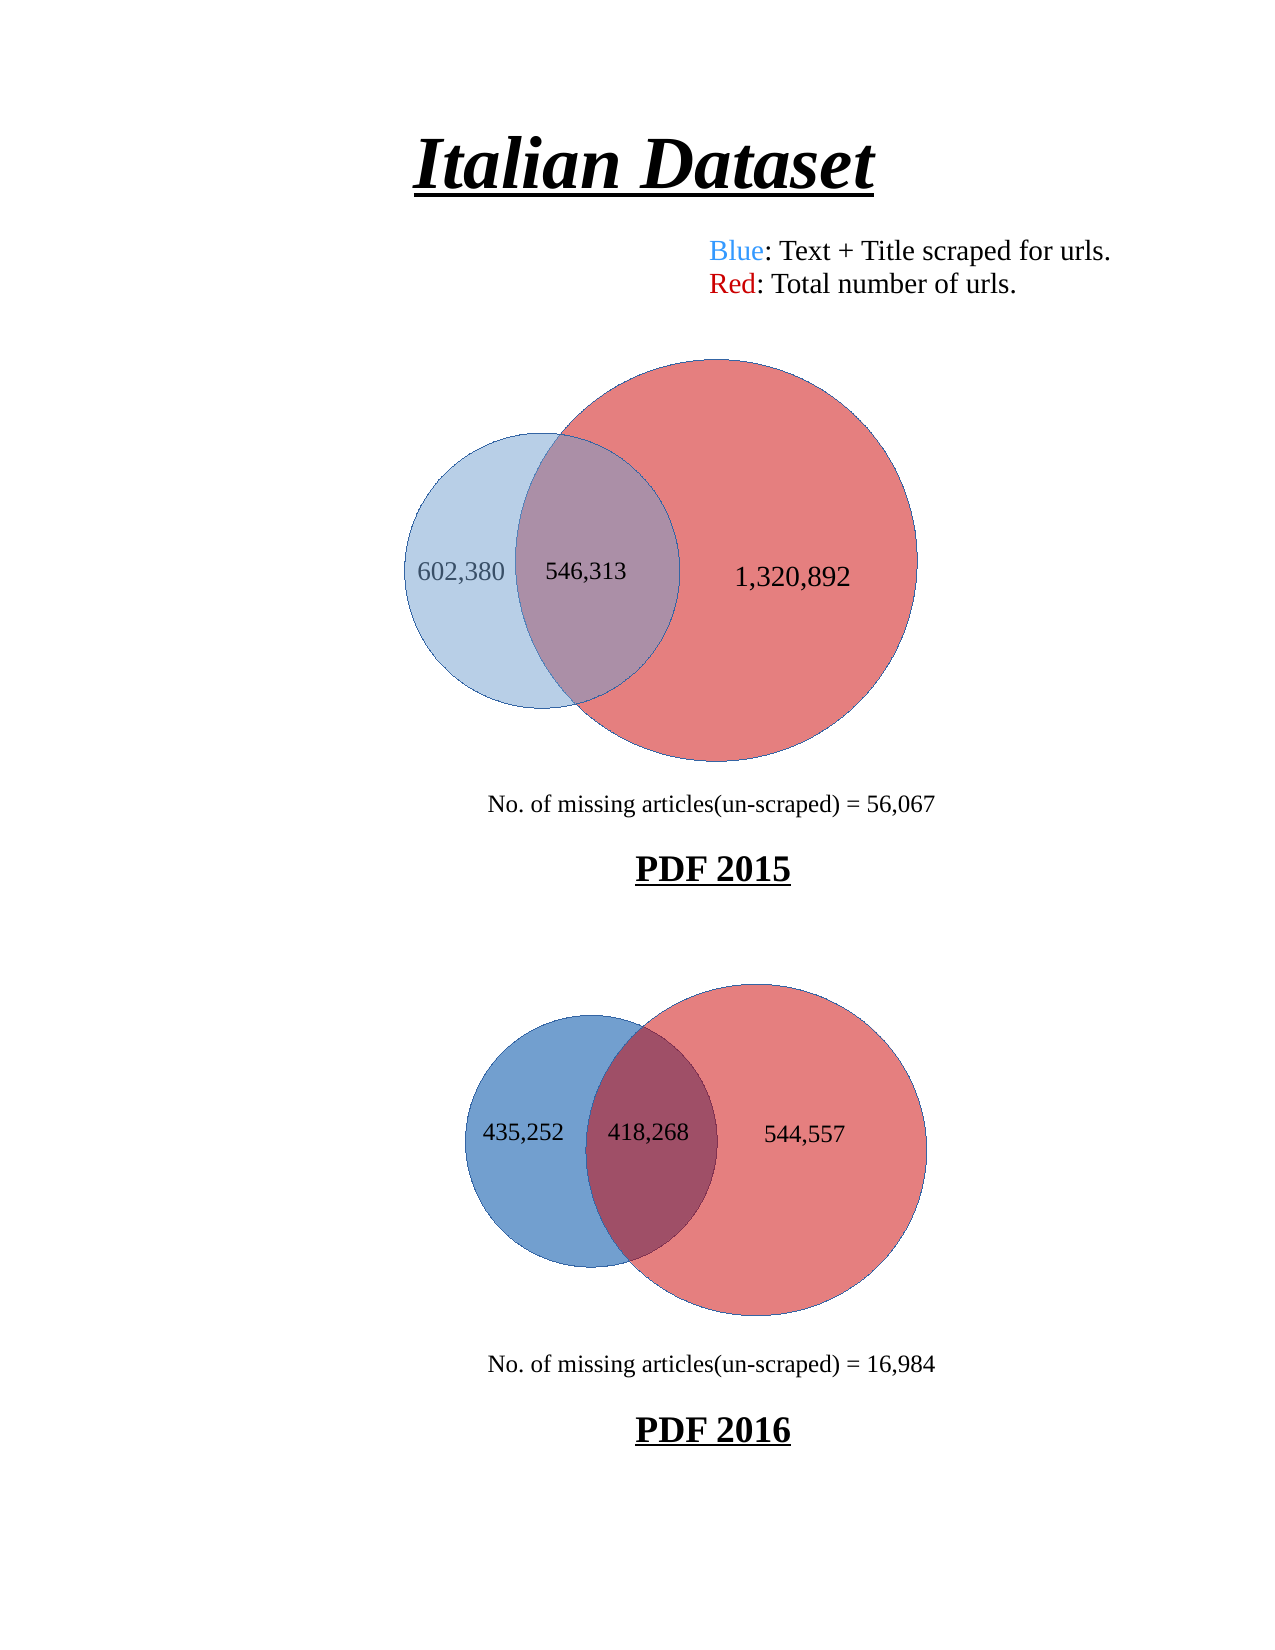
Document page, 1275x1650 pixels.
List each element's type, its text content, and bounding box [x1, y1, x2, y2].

text PDF 2016 [118, 1407, 1157, 1450]
text No. of missing articles(un-scraped) = 16,984 [118, 1349, 1157, 1378]
text Italian Dataset [118, 118, 1157, 233]
text No. of missing articles(un-scraped) = 56,067 [118, 789, 1157, 818]
text Blue: Text + Title scraped for urls. [118, 233, 1157, 267]
text Red: Total number of urls. [118, 267, 1157, 300]
text PDF 2015 [118, 846, 1157, 889]
